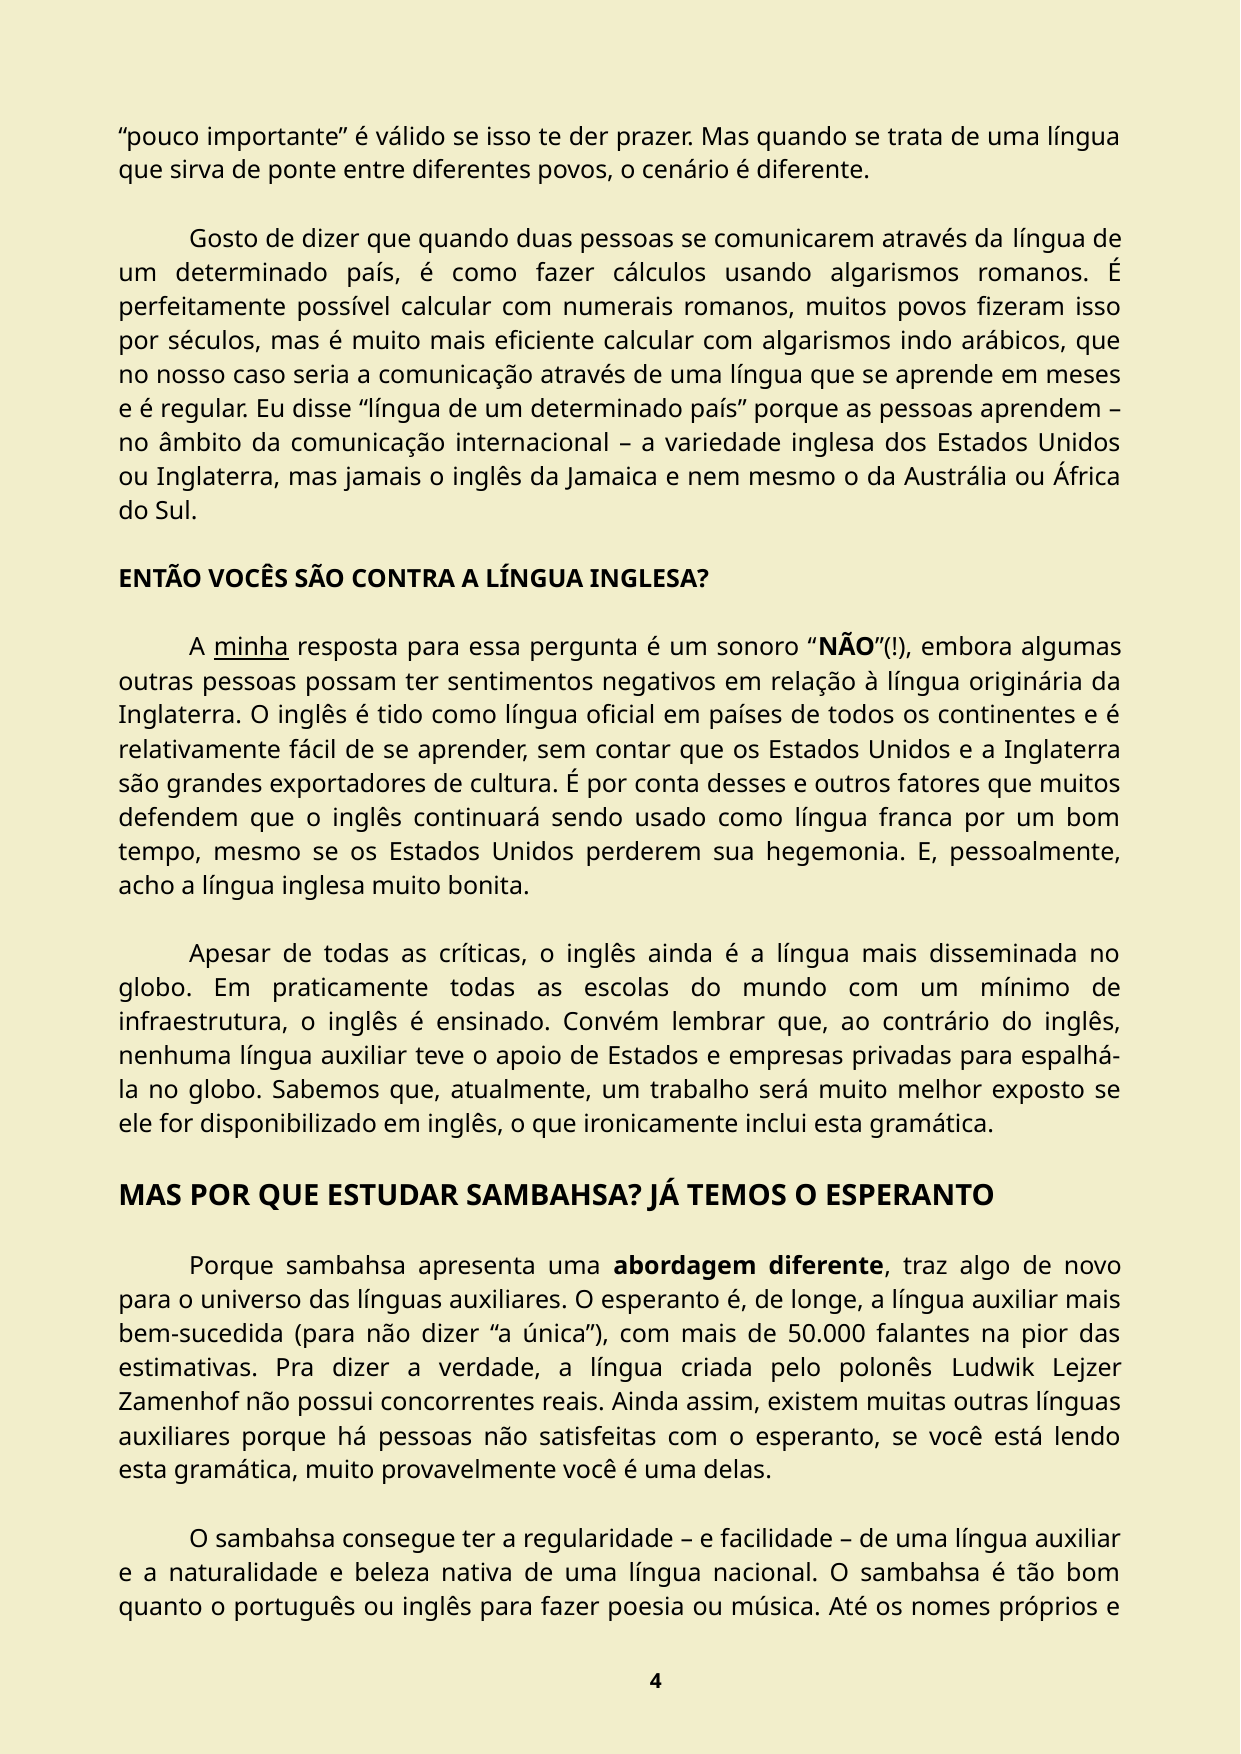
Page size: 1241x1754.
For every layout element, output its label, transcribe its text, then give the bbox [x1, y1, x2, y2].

subtitle MAS POR QUE ESTUDAR SAMBAHSA? JÁ TEMOS O ESPERANTO [118, 1174, 1122, 1214]
text O sambahsa consegue ter a regularidade – e facilidade – de uma língua auxiliar e a naturalidade e beleza nativa de uma língua nacional. O sambahsa é tão bom quanto o português ou inglês para fazer poesia ou música. Até os nomes próprios e [118, 1520, 1122, 1622]
text Apesar de todas as críticas, o inglês ainda é a língua mais disseminada no globo. Em praticamente todas as escolas do mundo com um mínimo de infraestrutura, o inglês é ensinado. Convém lembrar que, ao contrário do inglês, nenhuma língua auxiliar teve o apoio de Estados e empresas privadas para espalhá-la no globo. Sabemos que, atualmente, um trabalho será muito melhor exposto se ele for disponibilizado em inglês, o que ironicamente inclui esta gramática. [118, 936, 1122, 1140]
text A minha resposta para essa pergunta é um sonoro “NÃO”(!), embora algumas outras pessoas possam ter sentimentos negativos em relação à língua originária da Inglaterra. O inglês é tido como língua oficial em países de todos os continentes e é relativamente fácil de se aprender, sem contar que os Estados Unidos e a Inglaterra são grandes exportadores de cultura. É por conta desses e outros fatores que muitos defendem que o inglês continuará sendo usado como língua franca por um bom tempo, mesmo se os Estados Unidos perderem sua hegemonia. E, pessoalmente, acho a língua inglesa muito bonita. [118, 629, 1122, 902]
text “pouco importante” é válido se isso te der prazer. Mas quando se trata de uma língua que sirva de ponte entre diferentes povos, o cenário é diferente. [118, 118, 1122, 186]
subtitle ENTÃO VOCÊS SÃO CONTRA A LÍNGUA INGLESA? [118, 561, 1122, 595]
text Porque sambahsa apresenta uma abordagem diferente, traz algo de novo para o universo das línguas auxiliares. O esperanto é, de longe, a língua auxiliar mais bem-sucedida (para não dizer “a única”), com mais de 50.000 falantes na pior das estimativas. Pra dizer a verdade, a língua criada pelo polonês Ludwik Lejzer Zamenhof não possui concorrentes reais. Ainda assim, existem muitas outras línguas auxiliares porque há pessoas não satisfeitas com o esperanto, se você está lendo esta gramática, muito provavelmente você é uma delas. [118, 1248, 1122, 1486]
text Gosto de dizer que quando duas pessoas se comunicarem através da língua de um determinado país, é como fazer cálculos usando algarismos romanos. É perfeitamente possível calcular com numerais romanos, muitos povos fizeram isso por séculos, mas é muito mais eficiente calcular com algarismos indo arábicos, que no nosso caso seria a comunicação através de uma língua que se aprende em meses e é regular. Eu disse “língua de um determinado país” porque as pessoas aprendem – no âmbito da comunicação internacional – a variedade inglesa dos Estados Unidos ou Inglaterra, mas jamais o inglês da Jamaica e nem mesmo o da Austrália ou África do Sul. [118, 220, 1122, 527]
